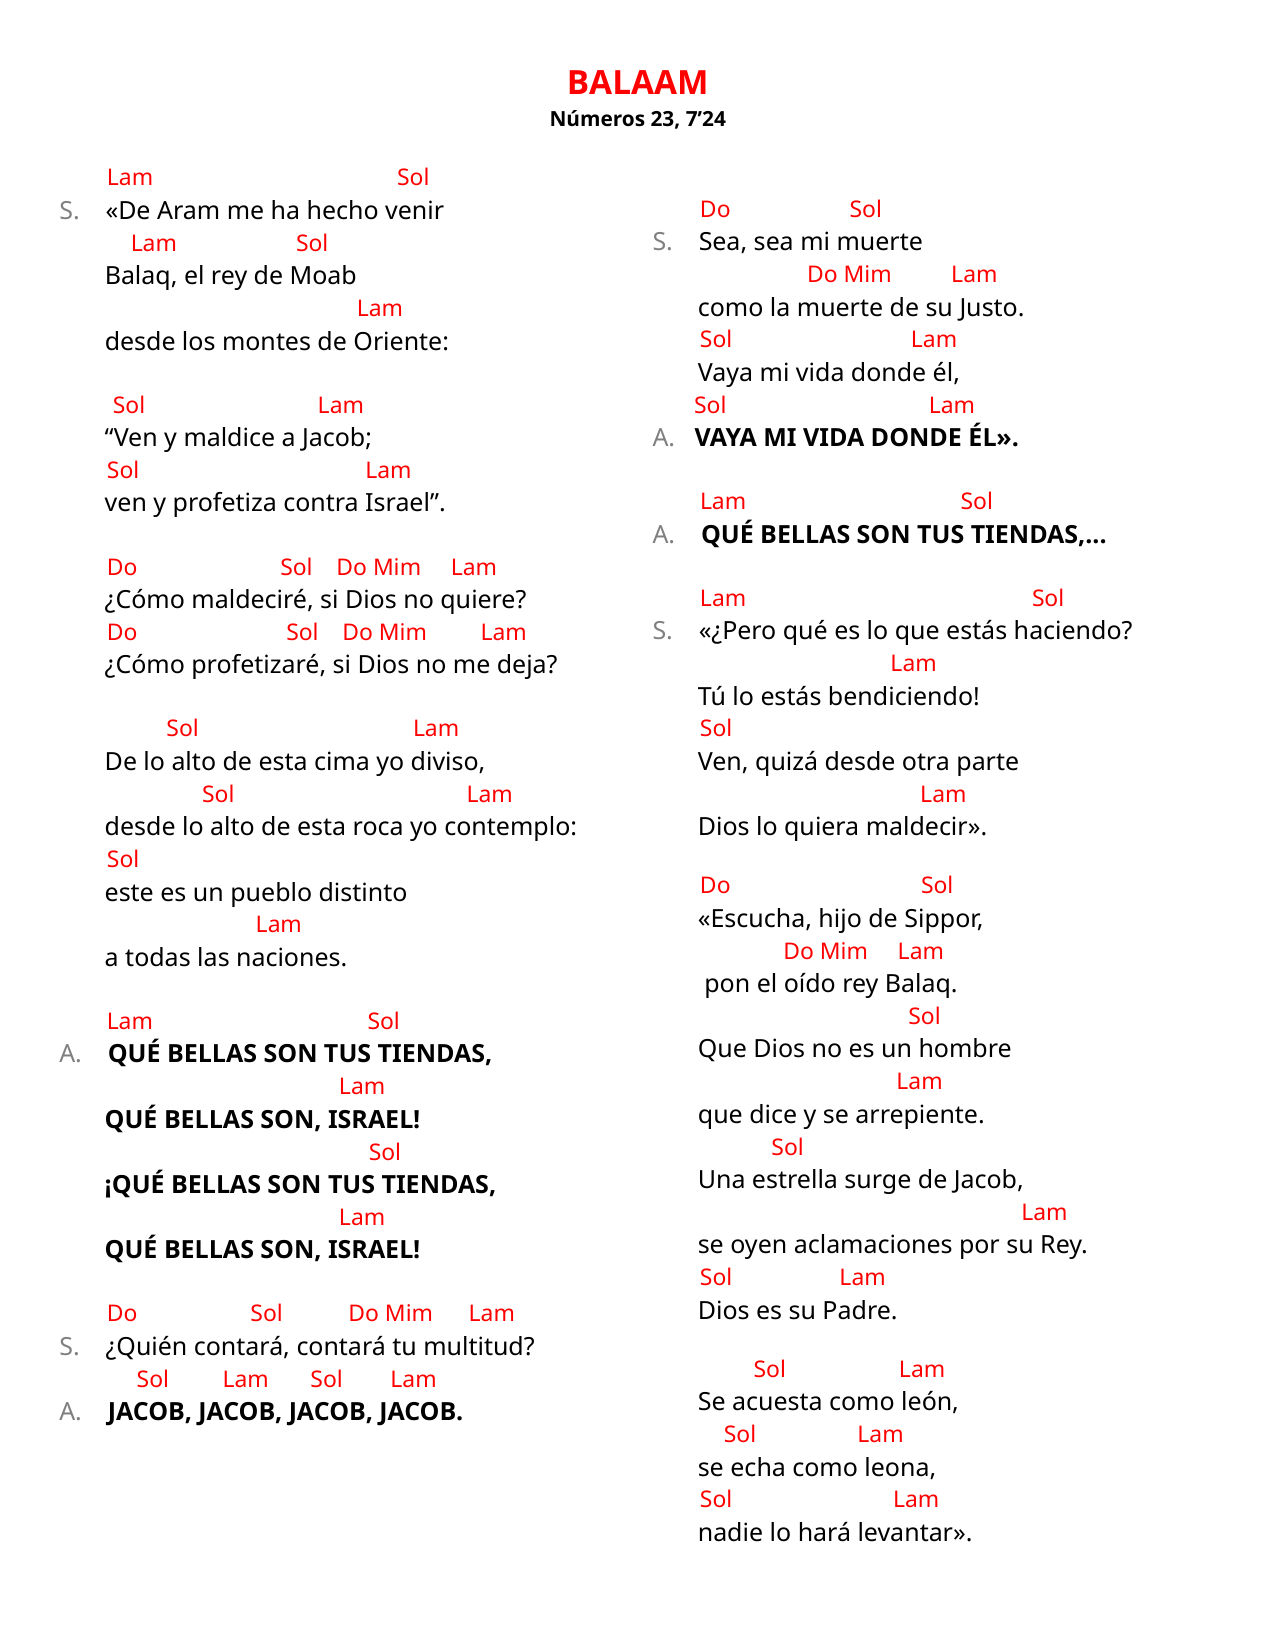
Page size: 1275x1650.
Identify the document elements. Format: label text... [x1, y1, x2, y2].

text Ven, quizá desde otra parte [652, 743, 1216, 778]
text Sol Lam [652, 323, 1216, 354]
text Sol Lam [652, 1483, 1216, 1515]
text “Ven y maldice a Jacob; [59, 420, 623, 454]
text se oyen aclamaciones por su Rey. [652, 1227, 1216, 1261]
text S. ¿Quién contará, contará tu multitud? [59, 1328, 623, 1363]
text Balaq, el rey de Moab [59, 258, 623, 292]
text Sol [652, 712, 1216, 743]
text nadie lo hará levantar». [652, 1515, 1216, 1549]
text S. «¿Pero qué es lo que estás haciendo? [652, 613, 1216, 647]
text desde los montes de Oriente: [59, 323, 623, 357]
text A. JACOB, JACOB, JACOB, JACOB. [59, 1394, 623, 1428]
text Dios es su Padre. [652, 1292, 1216, 1326]
text ¿Cómo maldeciré, si Dios no quiere? [59, 582, 623, 616]
text Sol [59, 843, 623, 874]
text Sol [652, 1131, 1216, 1162]
text QUÉ BELLAS SON, ISRAEL! [59, 1101, 623, 1135]
text Vaya mi vida donde él, [652, 354, 1216, 388]
text S. Sea, sea mi muerte [652, 224, 1216, 258]
text Do Sol [652, 193, 1216, 224]
text Una estrella surge de Jacob, [652, 1162, 1216, 1196]
text Sol Lam Sol Lam [59, 1363, 623, 1394]
text Do Mim Lam [652, 258, 1216, 289]
text Lam [59, 908, 623, 939]
text Lam Sol [652, 485, 1216, 516]
text Sol Lam [59, 712, 623, 743]
text Sol [59, 1135, 623, 1167]
text Lam Sol [652, 582, 1216, 613]
text que dice y se arrepiente. [652, 1096, 1216, 1131]
text Lam [59, 1070, 623, 1101]
text Lam Sol [59, 227, 623, 258]
text Do Sol Do Mim Lam [59, 1297, 623, 1328]
text pon el oído rey Balaq. [652, 966, 1216, 1000]
text Lam [652, 1196, 1216, 1227]
text Números 23, 7’24 [59, 104, 1216, 133]
text Sol [652, 1000, 1216, 1031]
text S. «De Aram me ha hecho venir [59, 193, 623, 227]
text Que Dios no es un hombre [652, 1031, 1216, 1065]
text ¡QUÉ BELLAS SON TUS TIENDAS, [59, 1167, 623, 1201]
text Lam [59, 1201, 623, 1232]
text Lam [652, 1065, 1216, 1096]
text Lam Sol [59, 161, 623, 193]
text Do Sol Do Mim Lam [59, 550, 623, 582]
text Sol Lam [652, 1418, 1216, 1449]
text QUÉ BELLAS SON, ISRAEL! [59, 1232, 623, 1266]
text se echa como leona, [652, 1449, 1216, 1483]
text A. VAYA MI VIDA DONDE ÉL». [652, 420, 1216, 454]
text a todas las naciones. [59, 939, 623, 973]
text Dios lo quiera maldecir». [652, 809, 1216, 843]
text A. QUÉ BELLAS SON TUS TIENDAS, [59, 1036, 623, 1070]
text este es un pueblo distinto [59, 874, 623, 908]
text desde lo alto de esta roca yo contemplo: [59, 809, 623, 843]
text Sol Lam [652, 1353, 1216, 1384]
text ¿Cómo profetizaré, si Dios no me deja? [59, 647, 623, 681]
text Sol Lam [59, 454, 623, 485]
text Se acuesta como león, [652, 1384, 1216, 1418]
text BALAAM [59, 59, 1216, 104]
text ven y profetiza contra Israel”. [59, 485, 623, 519]
text como la muerte de su Justo. [652, 289, 1216, 323]
text Lam [652, 647, 1216, 678]
text Tú lo estás bendiciendo! [652, 678, 1216, 712]
text Sol Lam [59, 778, 623, 809]
text Sol Lam [59, 388, 623, 420]
text Do Sol [652, 869, 1216, 901]
text «Escucha, hijo de Sippor, [652, 901, 1216, 934]
text Sol Lam [652, 388, 1216, 420]
text Lam Sol [59, 1005, 623, 1036]
text De lo alto de esta cima yo diviso, [59, 743, 623, 778]
text Sol Lam [652, 1261, 1216, 1292]
text Do Sol Do Mim Lam [59, 616, 623, 647]
text Lam [652, 778, 1216, 809]
text Do Mim Lam [652, 934, 1216, 966]
text Lam [59, 292, 623, 323]
text A. QUÉ BELLAS SON TUS TIENDAS,... [652, 516, 1216, 550]
